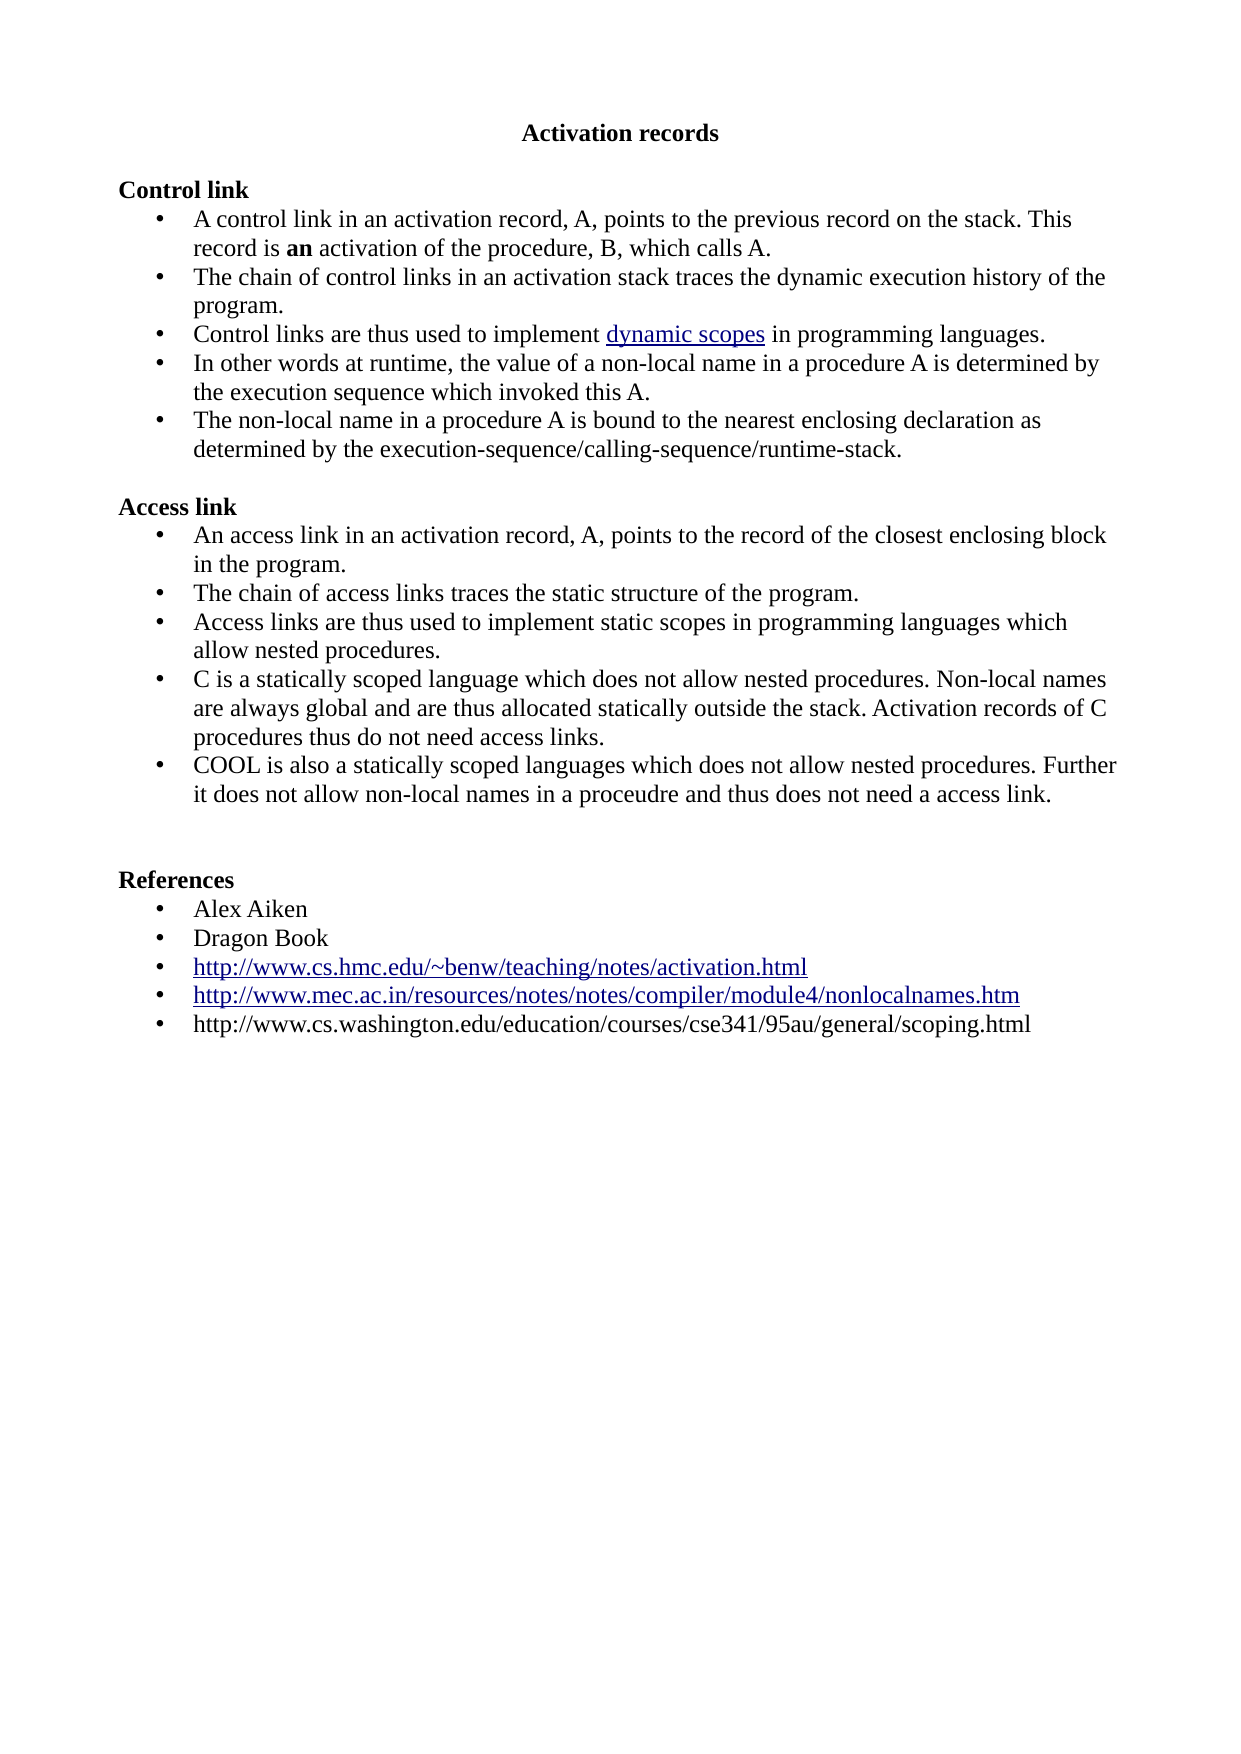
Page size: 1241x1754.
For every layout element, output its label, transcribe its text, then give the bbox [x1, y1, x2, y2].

text References [118, 866, 1122, 894]
list Control links are thus used to implement dynamic scopes in programming languages. [156, 319, 1122, 348]
list In other words at runtime, the value of a non-local name in a procedure A is determined by the execution sequence which invoked this A. [156, 348, 1122, 406]
text Activation records [118, 118, 1122, 147]
list The non-local name in a procedure A is bound to the nearest enclosing declaration as determined by the execution-sequence/calling-sequence/runtime-stack. [156, 406, 1122, 463]
text Control link [118, 176, 1122, 204]
list http://www.cs.washington.edu/education/courses/cse341/95au/general/scoping.html [156, 1009, 1122, 1038]
list An access link in an activation record, A, points to the record of the closest enclosing block in the program. [156, 521, 1122, 578]
list A control link in an activation record, A, points to the previous record on the stack. This record is an activation of the procedure, B, which calls A. [156, 204, 1122, 262]
list C is a statically scoped language which does not allow nested procedures. Non-local names are always global and are thus allocated statically outside the stack. Activation records of C procedures thus do not need access links. [156, 664, 1122, 751]
list Access links are thus used to implement static scopes in programming languages which allow nested procedures. [156, 607, 1122, 664]
list The chain of access links traces the static structure of the program. [156, 578, 1122, 607]
list http://www.cs.hmc.edu/~benw/teaching/notes/activation.html [156, 952, 1122, 981]
list Alex Aiken [156, 894, 1122, 923]
list COOL is also a statically scoped languages which does not allow nested procedures. Further it does not allow non-local names in a proceudre and thus does not need a access link. [156, 751, 1122, 808]
text Access link [118, 492, 1122, 521]
list Dragon Book [156, 923, 1122, 952]
list The chain of control links in an activation stack traces the dynamic execution history of the program. [156, 262, 1122, 319]
list http://www.mec.ac.in/resources/notes/notes/compiler/module4/nonlocalnames.htm [156, 981, 1122, 1009]
